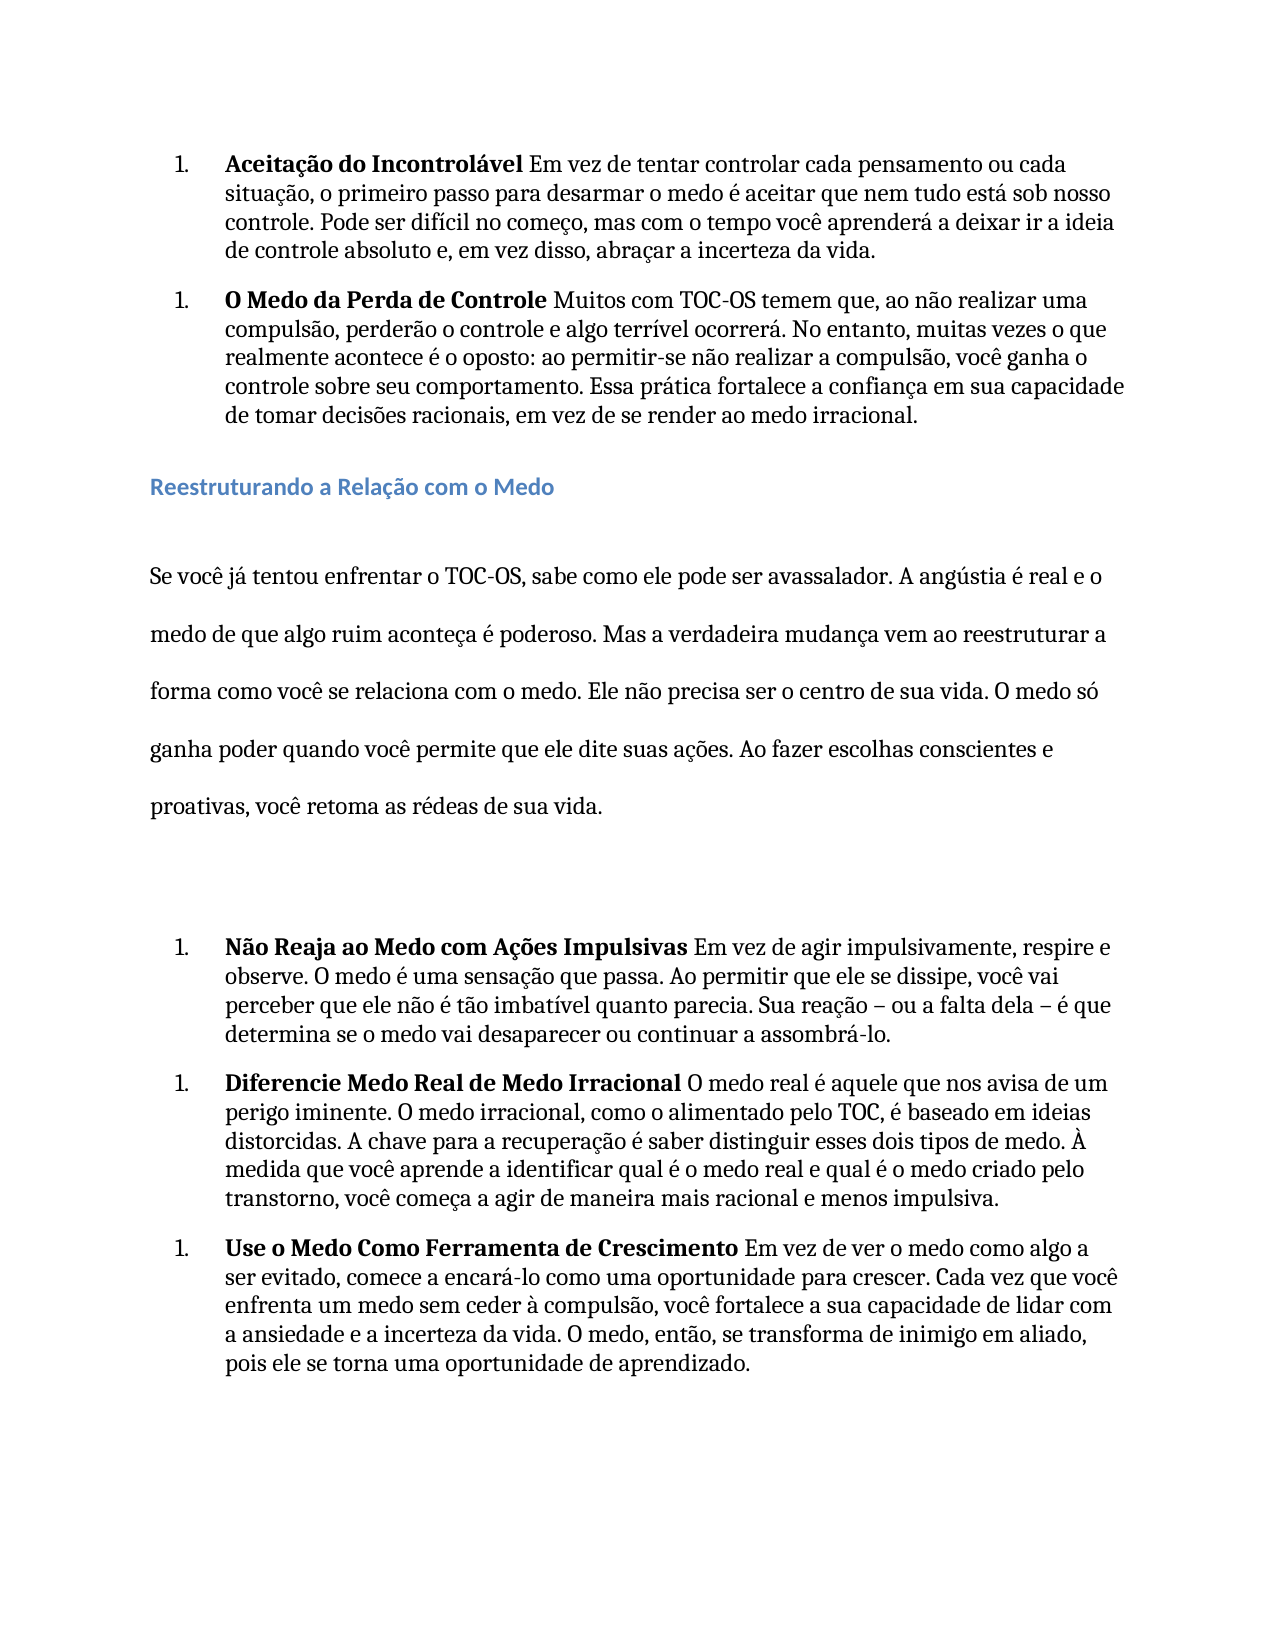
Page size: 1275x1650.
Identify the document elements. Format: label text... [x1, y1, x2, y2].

list O Medo da Perda de Controle Muitos com TOC-OS temem que, ao não realizar uma compulsão, perderão o controle e algo terrível ocorrerá. No entanto, muitas vezes o que realmente acontece é o oposto: ao permitir-se não realizar a compulsão, você ganha o controle sobre seu comportamento. Essa prática fortalece a confiança em sua capacidade de tomar decisões racionais, em vez de se render ao medo irracional. [175, 286, 1125, 429]
list Diferencie Medo Real de Medo Irracional O medo real é aquele que nos avisa de um perigo iminente. O medo irracional, como o alimentado pelo TOC, é baseado em ideias distorcidas. A chave para a recuperação é saber distinguir esses dois tipos de medo. À medida que você aprende a identificar qual é o medo real e qual é o medo criado pelo transtorno, você começa a agir de maneira mais racional e menos impulsiva. [175, 1069, 1125, 1213]
list Não Reaja ao Medo com Ações Impulsivas Em vez de agir impulsivamente, respire e observe. O medo é uma sensação que passa. Ao permitir que ele se dissipe, você vai perceber que ele não é tão imbatível quanto parecia. Sua reação – ou a falta dela – é que determina se o medo vai desaparecer ou continuar a assombrá-lo. [175, 933, 1125, 1048]
text Se você já tentou enfrentar o TOC-OS, sabe como ele pode ser avassalador. A angústia é real e o medo de que algo ruim aconteça é poderoso. Mas a verdadeira mudança vem ao reestruturar a forma como você se relaciona com o medo. Ele não precisa ser o centro de sua vida. O medo só ganha poder quando você permite que ele dite suas ações. Ao fazer escolhas conscientes e proativas, você retoma as rédeas de sua vida. [150, 562, 1125, 821]
subtitle Reestruturando a Relação com o Medo [150, 471, 1125, 502]
list Aceitação do Incontrolável Em vez de tentar controlar cada pensamento ou cada situação, o primeiro passo para desarmar o medo é aceitar que nem tudo está sob nosso controle. Pode ser difícil no começo, mas com o tempo você aprenderá a deixar ir a ideia de controle absoluto e, em vez disso, abraçar a incerteza da vida. [175, 150, 1125, 265]
list Use o Medo Como Ferramenta de Crescimento Em vez de ver o medo como algo a ser evitado, comece a encará-lo como uma oportunidade para crescer. Cada vez que você enfrenta um medo sem ceder à compulsão, você fortalece a sua capacidade de lidar com a ansiedade e a incerteza da vida. O medo, então, se transforma de inimigo em aliado, pois ele se torna uma oportunidade de aprendizado. [175, 1234, 1125, 1377]
